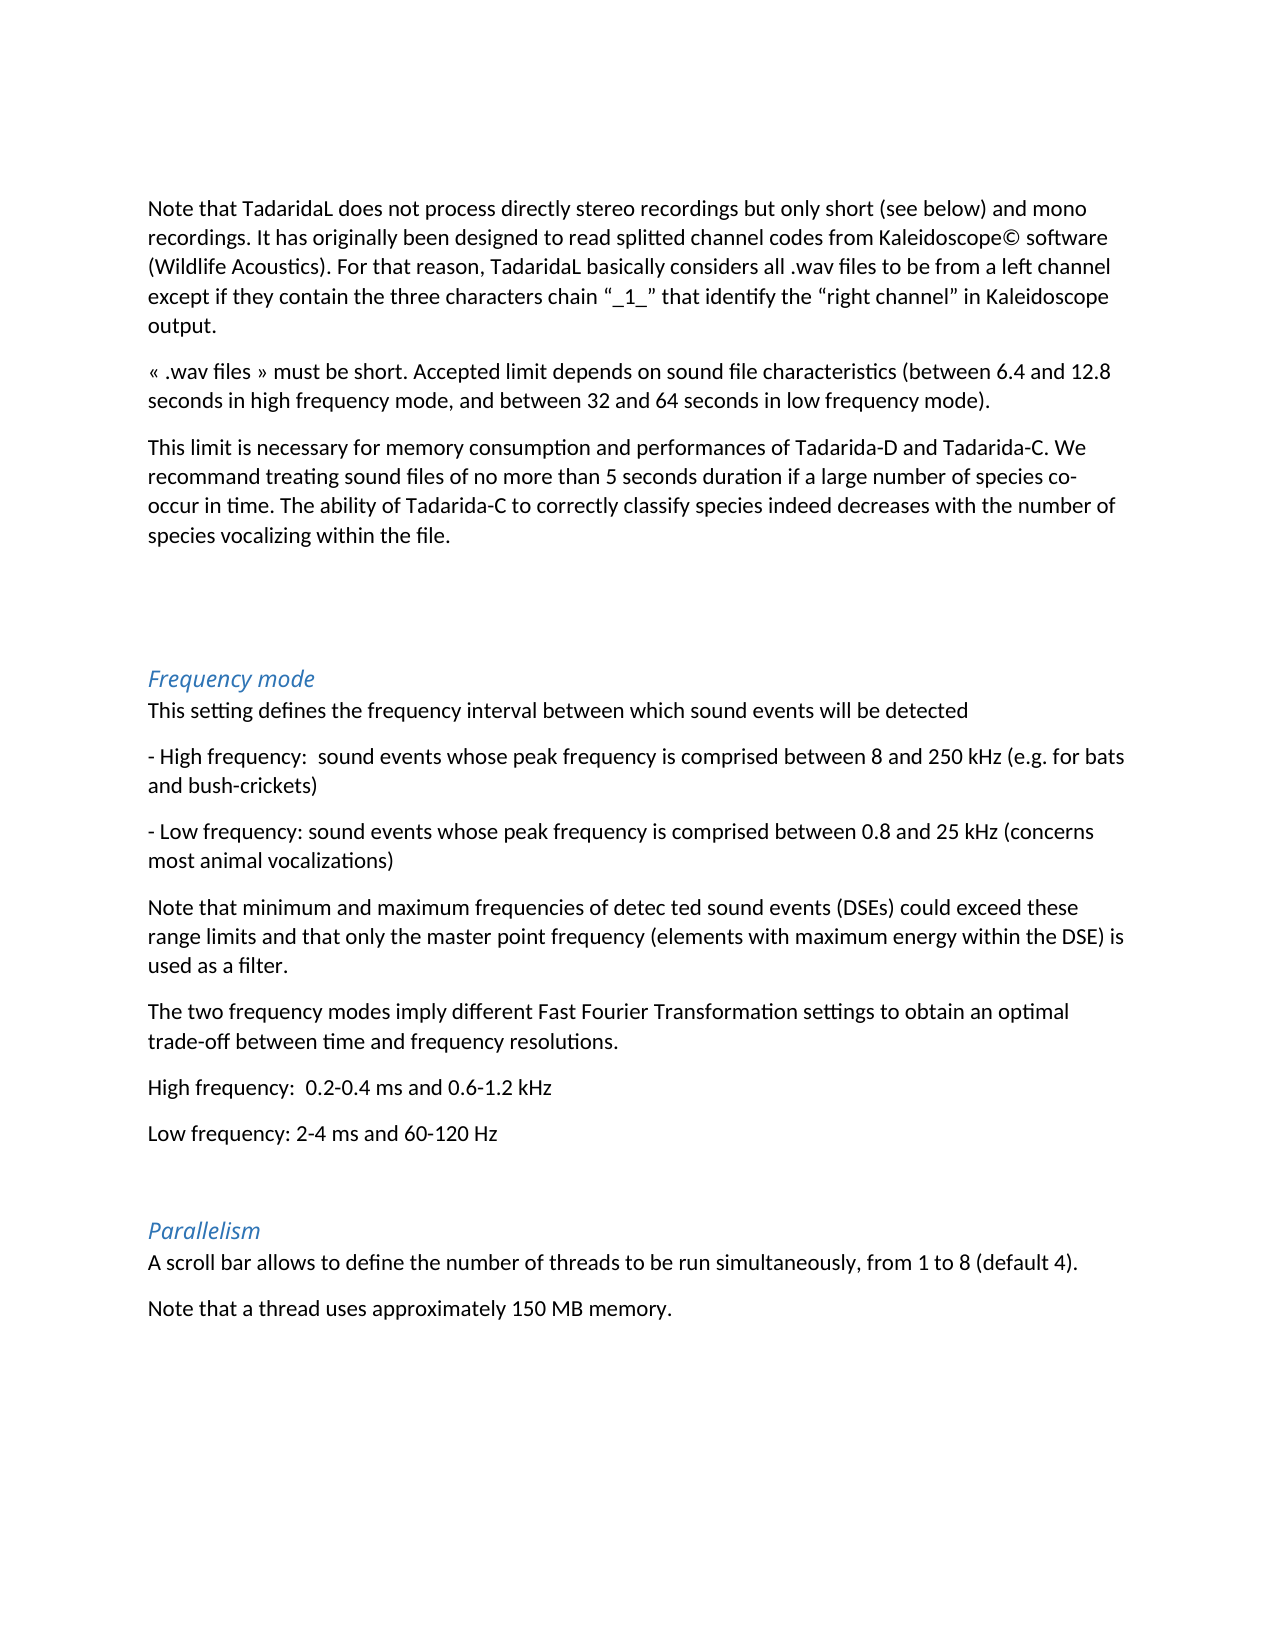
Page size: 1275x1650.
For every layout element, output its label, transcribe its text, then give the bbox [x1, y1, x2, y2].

text The two frequency modes imply different Fast Fourier Transformation settings to obtain an optimal trade-off between time and frequency resolutions. [148, 997, 1127, 1055]
subtitle Parallelism [148, 1215, 1127, 1246]
text Note that TadaridaL does not process directly stereo recordings but only short (see below) and mono recordings. It has originally been designed to read splitted channel codes from Kaleidoscope© software (Wildlife Acoustics). For that reason, TadaridaL basically considers all .wav files to be from a left channel except if they contain the three characters chain “_1_” that identify the “right channel” in Kaleidoscope output. [148, 194, 1127, 339]
text This limit is necessary for memory consumption and performances of Tadarida-D and Tadarida-C. We recommand treating sound files of no more than 5 seconds duration if a large number of species co-occur in time. The ability of Tadarida-C to correctly classify species indeed decreases with the number of species vocalizing within the file. [148, 433, 1127, 549]
text - Low frequency: sound events whose peak frequency is comprised between 0.8 and 25 kHz (concerns most animal vocalizations) [148, 817, 1127, 875]
text Note that a thread uses approximately 150 MB memory. [148, 1294, 1127, 1322]
subtitle Frequency mode [148, 663, 1127, 694]
text A scroll bar allows to define the number of threads to be run simultaneously, from 1 to 8 (default 4). [148, 1248, 1127, 1276]
text Low frequency: 2-4 ms and 60-120 Hz [148, 1119, 1127, 1147]
text « .wav files » must be short. Accepted limit depends on sound file characteristics (between 6.4 and 12.8 seconds in high frequency mode, and between 32 and 64 seconds in low frequency mode). [148, 357, 1127, 414]
text - High frequency: sound events whose peak frequency is comprised between 8 and 250 kHz (e.g. for bats and bush-crickets) [148, 742, 1127, 799]
text High frequency: 0.2-0.4 ms and 0.6-1.2 kHz [148, 1073, 1127, 1101]
text Note that minimum and maximum frequencies of detec ted sound events (DSEs) could exceed these range limits and that only the master point frequency (elements with maximum energy within the DSE) is used as a filter. [148, 893, 1127, 979]
text This setting defines the frequency interval between which sound events will be detected [148, 696, 1127, 724]
